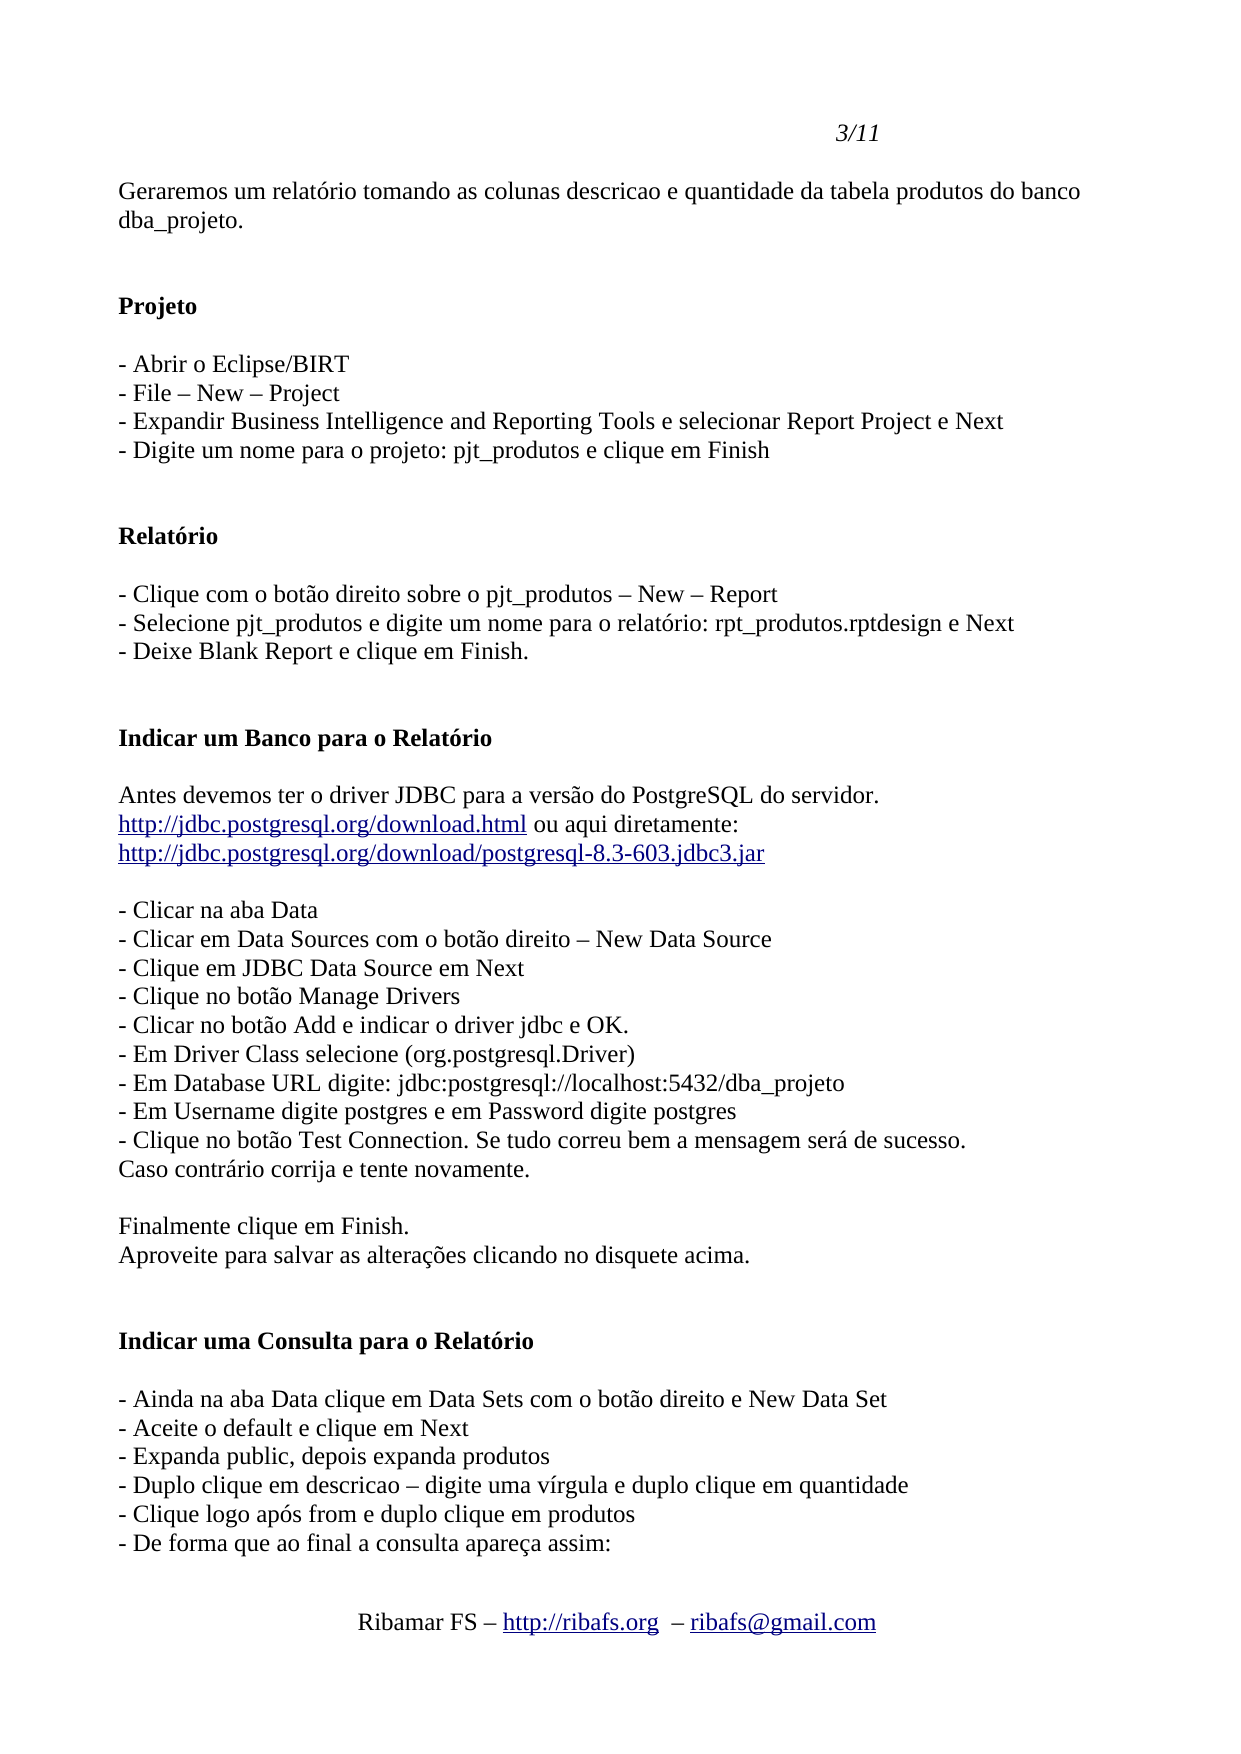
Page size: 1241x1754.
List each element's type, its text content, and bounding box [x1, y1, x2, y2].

text - Expanda public, depois expanda produtos [118, 1441, 1122, 1470]
text http://jdbc.postgresql.org/download.html ou aqui diretamente: [118, 809, 1122, 838]
text - Em Username digite postgres e em Password digite postgres [118, 1096, 1122, 1125]
text Antes devemos ter o driver JDBC para a versão do PostgreSQL do servidor. [118, 780, 1122, 809]
text - Clicar na aba Data [118, 895, 1122, 924]
text Indicar uma Consulta para o Relatório [118, 1326, 1122, 1355]
text - Digite um nome para o projeto: pjt_produtos e clique em Finish [118, 435, 1122, 464]
text - Clique no botão Manage Drivers [118, 981, 1122, 1010]
text - Clique no botão Test Connection. Se tudo correu bem a mensagem será de sucesso. [118, 1125, 1122, 1154]
text - Clique em JDBC Data Source em Next [118, 953, 1122, 981]
text - Clicar em Data Sources com o botão direito – New Data Source [118, 924, 1122, 953]
text - Aceite o default e clique em Next [118, 1413, 1122, 1441]
text Caso contrário corrija e tente novamente. [118, 1154, 1122, 1183]
text - Clicar no botão Add e indicar o driver jdbc e OK. [118, 1010, 1122, 1039]
text - Duplo clique em descricao – digite uma vírgula e duplo clique em quantidade [118, 1470, 1122, 1499]
text Finalmente clique em Finish. [118, 1211, 1122, 1240]
text Relatório [118, 521, 1122, 550]
text - Clique com o botão direito sobre o pjt_produtos – New – Report [118, 579, 1122, 608]
text - De forma que ao final a consulta apareça assim: [118, 1528, 1122, 1556]
text Projeto [118, 291, 1122, 320]
text - Em Database URL digite: jdbc:postgresql://localhost:5432/dba_projeto [118, 1068, 1122, 1096]
text - File – New – Project [118, 378, 1122, 406]
text - Em Driver Class selecione (org.postgresql.Driver) [118, 1039, 1122, 1068]
text Aproveite para salvar as alterações clicando no disquete acima. [118, 1240, 1122, 1269]
text Geraremos um relatório tomando as colunas descricao e quantidade da tabela produtos do banco dba_projeto. [118, 176, 1122, 234]
text - Selecione pjt_produtos e digite um nome para o relatório: rpt_produtos.rptdesign e Next [118, 608, 1122, 636]
text http://jdbc.postgresql.org/download/postgresql-8.3-603.jdbc3.jar [118, 838, 1122, 866]
text Indicar um Banco para o Relatório [118, 723, 1122, 751]
text - Abrir o Eclipse/BIRT [118, 349, 1122, 378]
text - Deixe Blank Report e clique em Finish. [118, 636, 1122, 665]
text - Ainda na aba Data clique em Data Sets com o botão direito e New Data Set [118, 1384, 1122, 1413]
text - Expandir Business Intelligence and Reporting Tools e selecionar Report Project e Next [118, 406, 1122, 435]
text - Clique logo após from e duplo clique em produtos [118, 1499, 1122, 1528]
